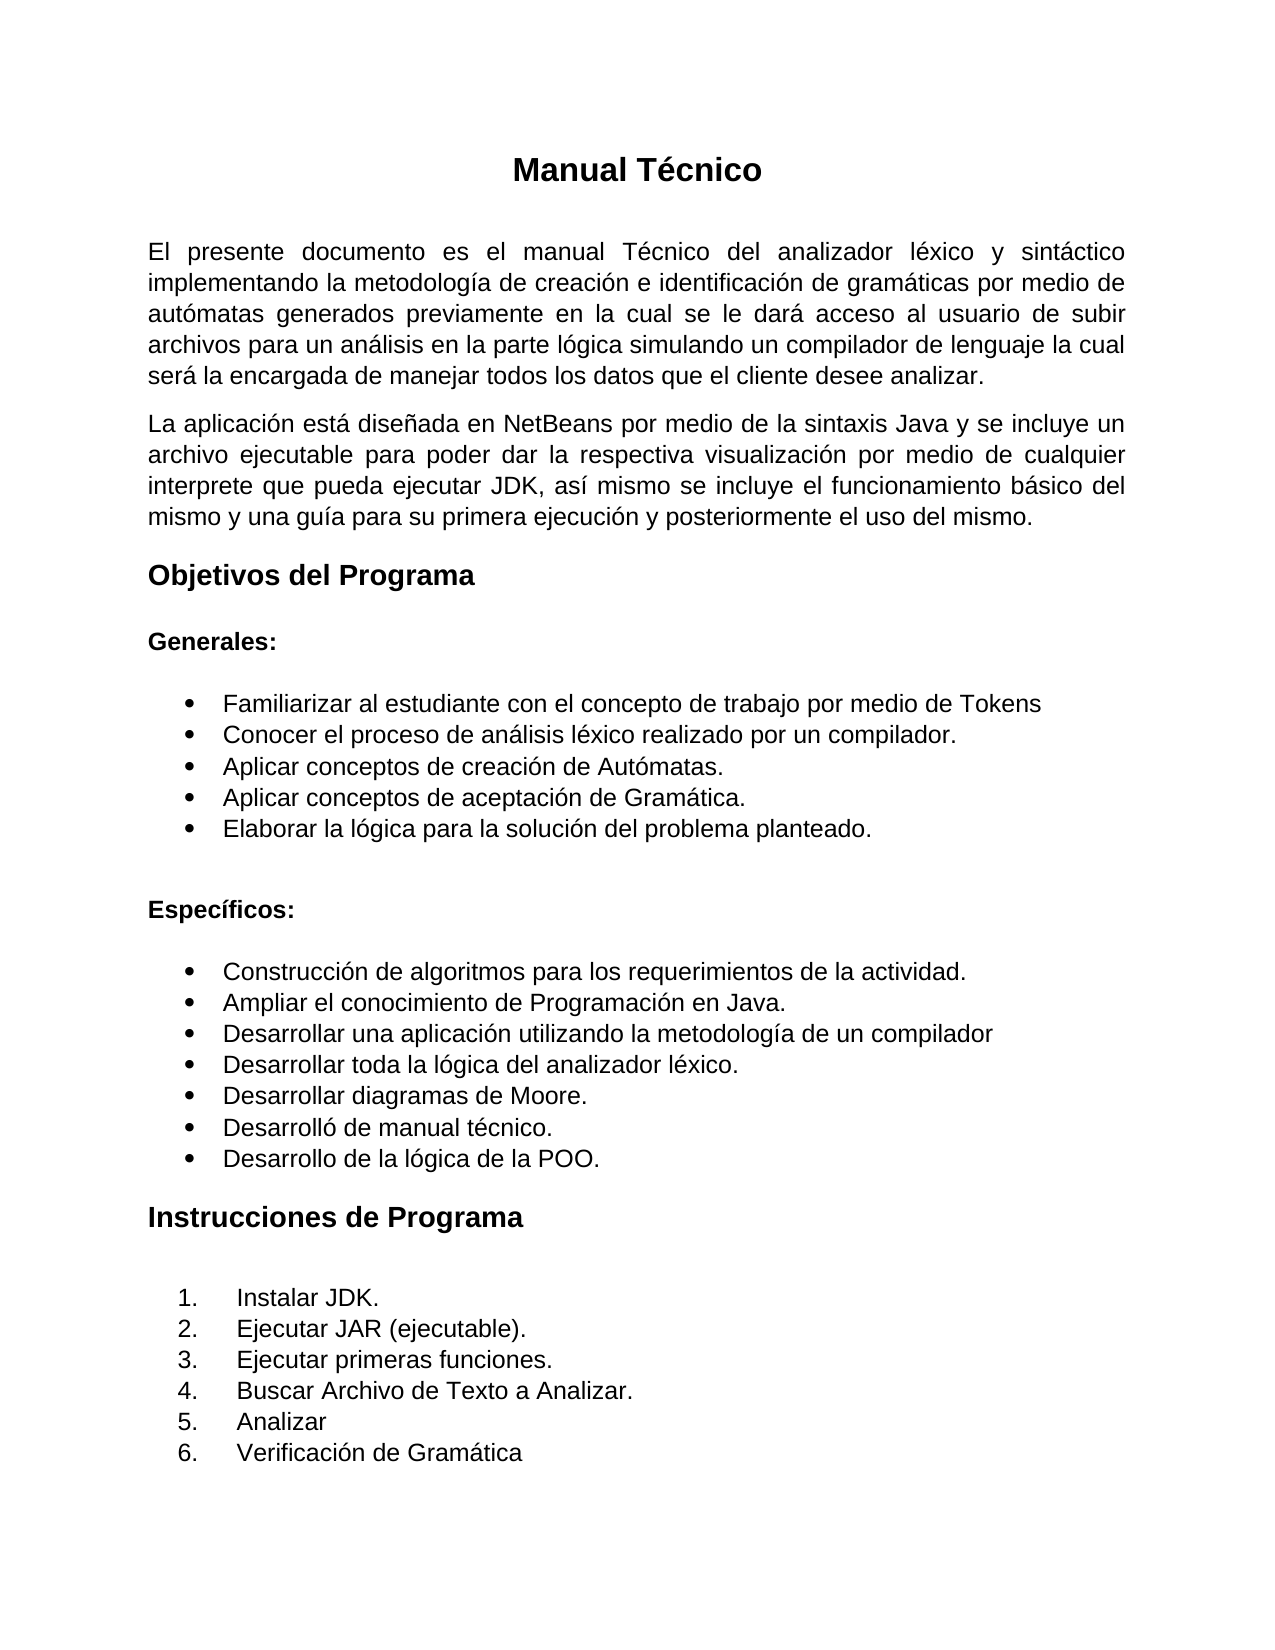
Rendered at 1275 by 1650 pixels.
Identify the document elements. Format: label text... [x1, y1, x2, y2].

list Desarrollar diagramas de Moore. [185, 1081, 1127, 1110]
list Desarrollar una aplicación utilizando la metodología de un compilador [185, 1019, 1127, 1048]
text El presente documento es el manual Técnico del analizador léxico y sintáctico implementando la metodología de creación e identificación de gramáticas por medio de autómatas generados previamente en la cual se le dará acceso al usuario de subir archivos para un análisis en la parte lógica simulando un compilador de lenguaje la cual será la encargada de manejar todos los datos que el cliente desee analizar. [148, 237, 1127, 390]
subtitle Instrucciones de Programa [148, 1200, 1127, 1233]
text La aplicación está diseñada en NetBeans por medio de la sintaxis Java y se incluye un archivo ejecutable para poder dar la respectiva visualización por medio de cualquier interprete que pueda ejecutar JDK, así mismo se incluye el funcionamiento básico del mismo y una guía para su primera ejecución y posteriormente el uso del mismo. [148, 409, 1127, 531]
list Elaborar la lógica para la solución del problema planteado. [185, 814, 1127, 843]
list Verificación de Gramática [177, 1438, 1127, 1467]
list Conocer el proceso de análisis léxico realizado por un compilador. [185, 721, 1127, 749]
list Aplicar conceptos de creación de Autómatas. [185, 752, 1127, 781]
subtitle Generales: [148, 627, 1127, 656]
list Desarrollar toda la lógica del analizador léxico. [185, 1050, 1127, 1079]
text Manual Técnico [148, 150, 1127, 189]
list Construcción de algoritmos para los requerimientos de la actividad. [185, 957, 1127, 986]
list Aplicar conceptos de aceptación de Gramática. [185, 783, 1127, 812]
subtitle Específicos: [148, 895, 1127, 923]
list Familiarizar al estudiante con el concepto de trabajo por medio de Tokens [185, 689, 1127, 718]
list Ejecutar JAR (ejecutable). [177, 1314, 1127, 1343]
list Analizar [177, 1407, 1127, 1436]
list Desarrolló de manual técnico. [185, 1112, 1127, 1141]
subtitle Objetivos del Programa [148, 558, 1127, 592]
list Instalar JDK. [177, 1283, 1127, 1312]
list Ampliar el conocimiento de Programación en Java. [185, 988, 1127, 1017]
list Ejecutar primeras funciones. [177, 1345, 1127, 1374]
list Desarrollo de la lógica de la POO. [185, 1144, 1127, 1172]
list Buscar Archivo de Texto a Analizar. [177, 1376, 1127, 1405]
